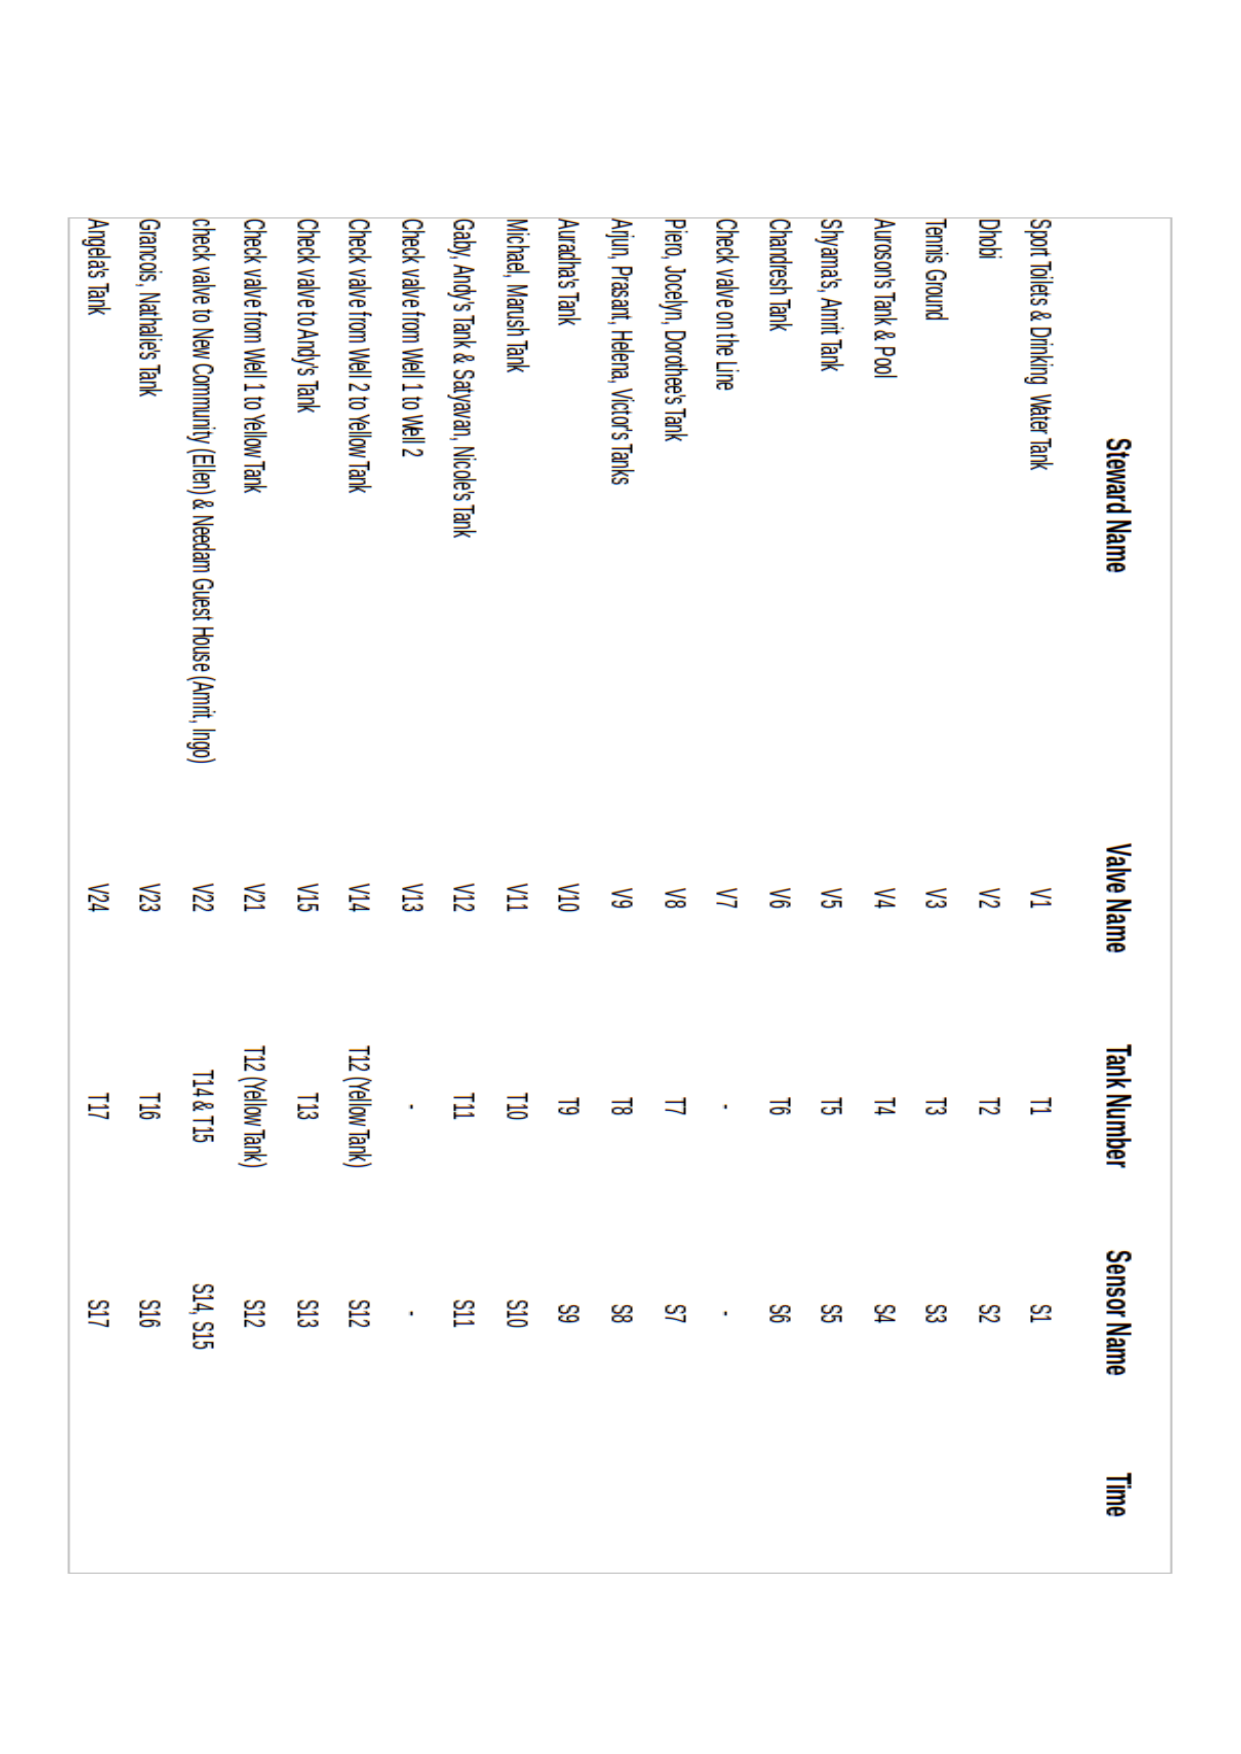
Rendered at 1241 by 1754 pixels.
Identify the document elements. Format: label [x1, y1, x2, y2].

picture [56, 215, 1179, 1575]
